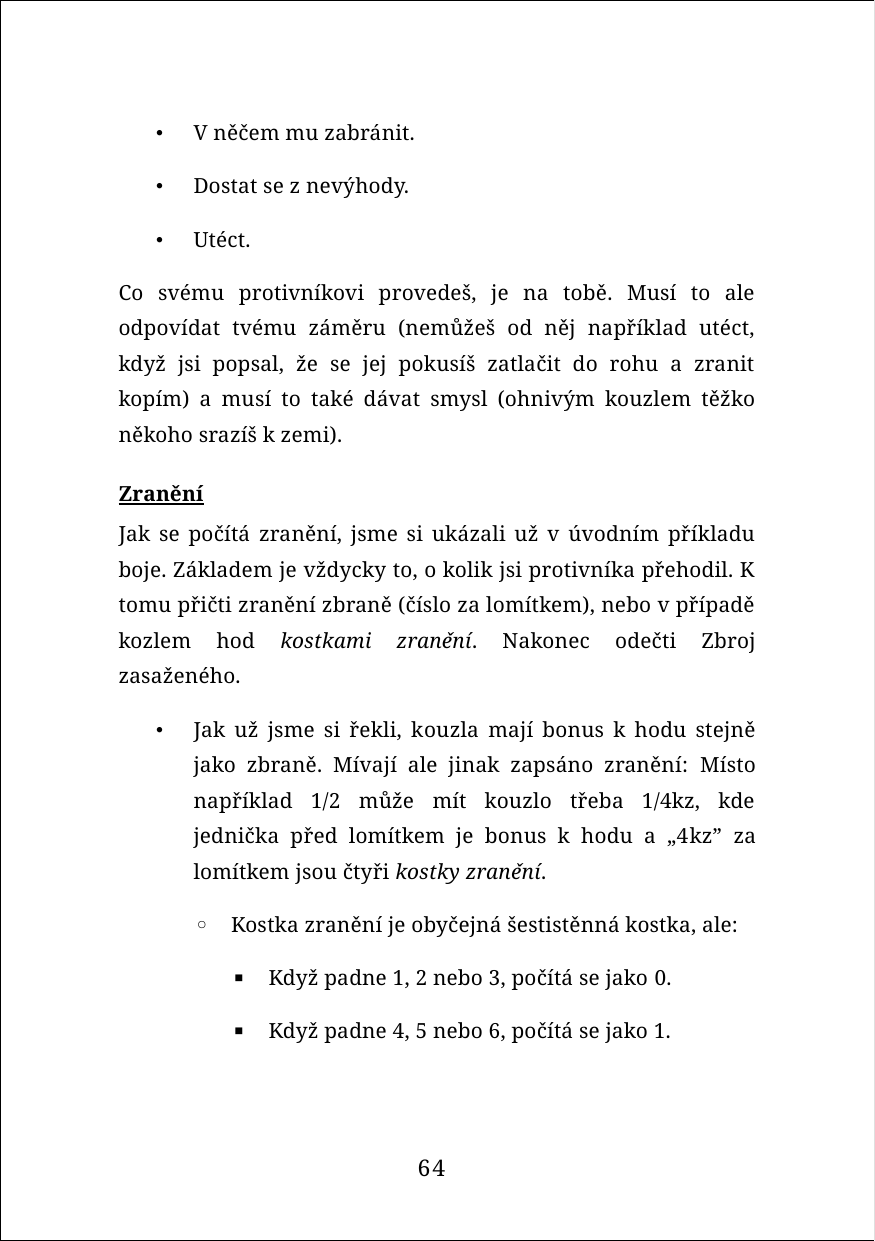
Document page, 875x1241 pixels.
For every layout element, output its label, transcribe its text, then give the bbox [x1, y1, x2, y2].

list Dostat se z nevýhody. [156, 171, 756, 200]
list Když padne 1, 2 nebo 3, počítá se jako 0. [231, 963, 756, 992]
subtitle Zranění [118, 479, 756, 508]
list Když padne 4, 5 nebo 6, počítá se jako 1. [231, 1016, 756, 1045]
list Jak už jsme si řekli, kouzla mají bonus k hodu stejně jako zbraně. Mívají ale jinak zapsáno zranění: Místo například 1/2 může mít kouzlo třeba 1/4kz, kde jednička před lomítkem je bonus k hodu a „4kz” za lomítkem jsou čtyři kostky zranění. [156, 715, 756, 885]
list Utéct. [156, 225, 756, 253]
list Kostka zranění je obyčejná šestistěnná kostka, ale: [193, 910, 756, 938]
text Jak se počítá zranění, jsme si ukázali už v úvodním příkladu boje. Základem je vždycky to, o kolik jsi protivníka přehodil. K tomu přičti zranění zbraně (číslo za lomítkem), nebo v případě kozlem hod kostkami zranění. Nakonec odečti Zbroj zasaženého. [118, 519, 756, 690]
list V něčem mu zabránit. [156, 118, 756, 147]
text Co svému protivníkovi provedeš, je na tobě. Musí to ale odpovídat tvému záměru (nemůžeš od něj například utéct, když jsi popsal, že se jej pokusíš zatlačit do rohu a zranit kopím) a musí to také dávat smysl (ohnivým kouzlem těžko někoho srazíš k zemi). [118, 278, 756, 448]
